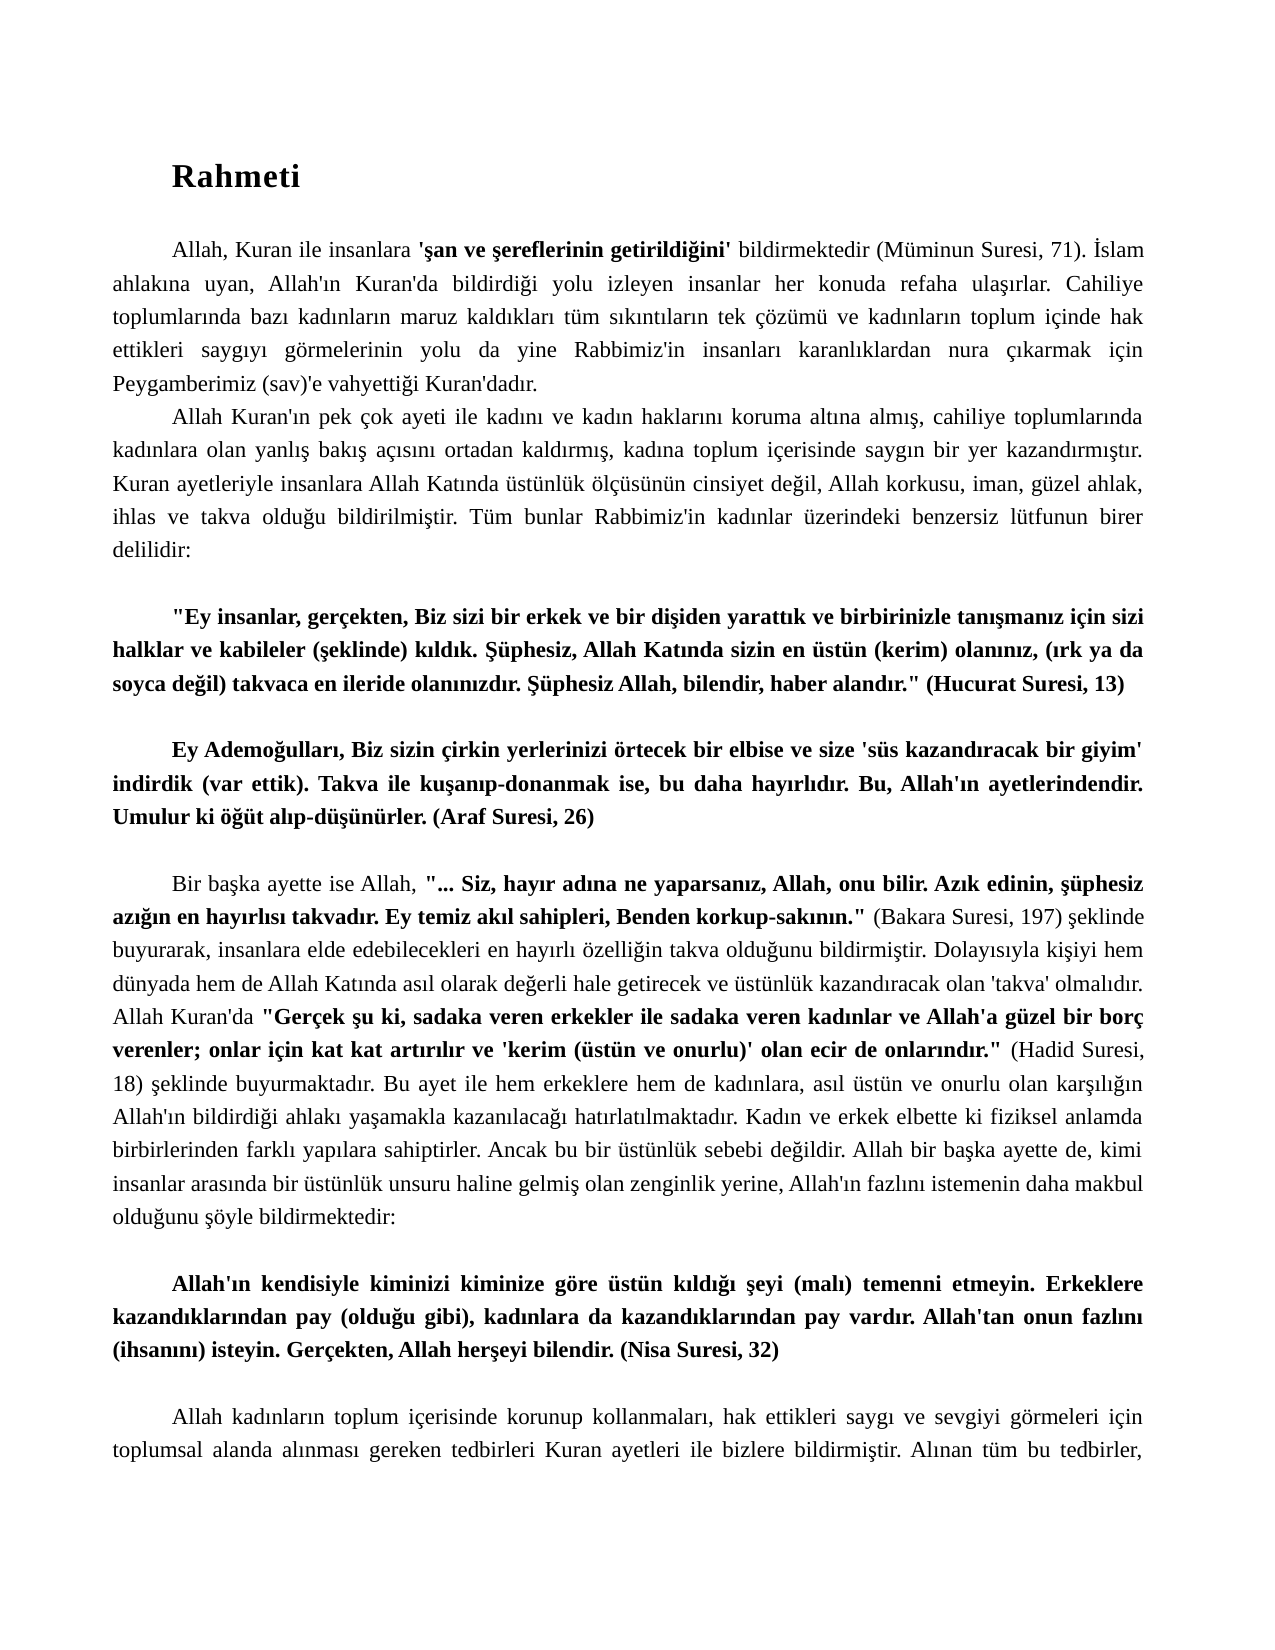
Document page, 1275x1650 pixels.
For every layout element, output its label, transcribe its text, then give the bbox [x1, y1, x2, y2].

text Rahmeti [112, 148, 1145, 198]
text Bir başka ayette ise Allah, "... Siz, hayır adına ne yaparsanız, Allah, onu bilir. Azık edinin, şüphesiz azığın en hayırlısı takvadır. Ey temiz akıl sahipleri, Benden korkup-sakının." (Bakara Suresi, 197) şeklinde buyurarak, insanlara elde edebilecekleri en hayırlı özelliğin takva olduğunu bildirmiştir. Dolayısıyla kişiyi hem dünyada hem de Allah Katında asıl olarak değerli hale getirecek ve üstünlük kazandıracak olan 'takva' olmalıdır. Allah Kuran'da "Gerçek şu ki, sadaka veren erkekler ile sadaka veren kadınlar ve Allah'a güzel bir borç verenler; onlar için kat kat artırılır ve 'kerim (üstün ve onurlu)' olan ecir de onlarındır." (Hadid Suresi, 18) şeklinde buyurmaktadır. Bu ayet ile hem erkeklere hem de kadınlara, asıl üstün ve onurlu olan karşılığın Allah'ın bildirdiği ahlakı yaşamakla kazanılacağı hatırlatılmaktadır. Kadın ve erkek elbette ki fiziksel anlamda birbirlerinden farklı yapılara sahiptirler. Ancak bu bir üstünlük sebebi değildir. Allah bir başka ayette de, kimi insanlar arasında bir üstünlük unsuru haline gelmiş olan zenginlik yerine, Allah'ın fazlını istemenin daha makbul olduğunu şöyle bildirmektedir: [112, 864, 1145, 1231]
text "Ey insanlar, gerçekten, Biz sizi bir erkek ve bir dişiden yarattık ve birbirinizle tanışmanız için sizi halklar ve kabileler (şeklinde) kıldık. Şüphesiz, Allah Katında sizin en üstün (kerim) olanınız, (ırk ya da soyca değil) takvaca en ileride olanınızdır. Şüphesiz Allah, bilendir, haber alandır." (Hucurat Suresi, 13) [112, 598, 1145, 698]
text Allah kadınların toplum içerisinde korunup kollanmaları, hak ettikleri saygı ve sevgiyi görmeleri için toplumsal alanda alınması gereken tedbirleri Kuran ayetleri ile bizlere bildirmiştir. Alınan tüm bu tedbirler, [112, 1398, 1145, 1464]
text Allah'ın kendisiyle kiminizi kiminize göre üstün kıldığı şeyi (malı) temenni etmeyin. Erkeklere kazandıklarından pay (olduğu gibi), kadınlara da kazandıklarından pay vardır. Allah'tan onun fazlını (ihsanını) isteyin. Gerçekten, Allah herşeyi bilendir. (Nisa Suresi, 32) [112, 1264, 1145, 1364]
text Ey Ademoğulları, Biz sizin çirkin yerlerinizi örtecek bir elbise ve size 'süs kazandıracak bir giyim' indirdik (var ettik). Takva ile kuşanıp-donanmak ise, bu daha hayırlıdır. Bu, Allah'ın ayetlerindendir. Umulur ki öğüt alıp-düşünürler. (Araf Suresi, 26) [112, 731, 1145, 831]
text Allah Kuran'ın pek çok ayeti ile kadını ve kadın haklarını koruma altına almış, cahiliye toplumlarında kadınlara olan yanlış bakış açısını ortadan kaldırmış, kadına toplum içerisinde saygın bir yer kazandırmıştır. Kuran ayetleriyle insanlara Allah Katında üstünlük ölçüsünün cinsiyet değil, Allah korkusu, iman, güzel ahlak, ihlas ve takva olduğu bildirilmiştir. Tüm bunlar Rabbimiz'in kadınlar üzerindeki benzersiz lütfunun birer delilidir: [112, 398, 1145, 564]
text Allah, Kuran ile insanlara 'şan ve şereflerinin getirildiğini' bildirmektedir (Müminun Suresi, 71). İslam ahlakına uyan, Allah'ın Kuran'da bildirdiği yolu izleyen insanlar her konuda refaha ulaşırlar. Cahiliye toplumlarında bazı kadınların maruz kaldıkları tüm sıkıntıların tek çözümü ve kadınların toplum içinde hak ettikleri saygıyı görmelerinin yolu da yine Rabbimiz'in insanları karanlıklardan nura çıkarmak için Peygamberimiz (sav)'e vahyettiği Kuran'dadır. [112, 231, 1145, 398]
